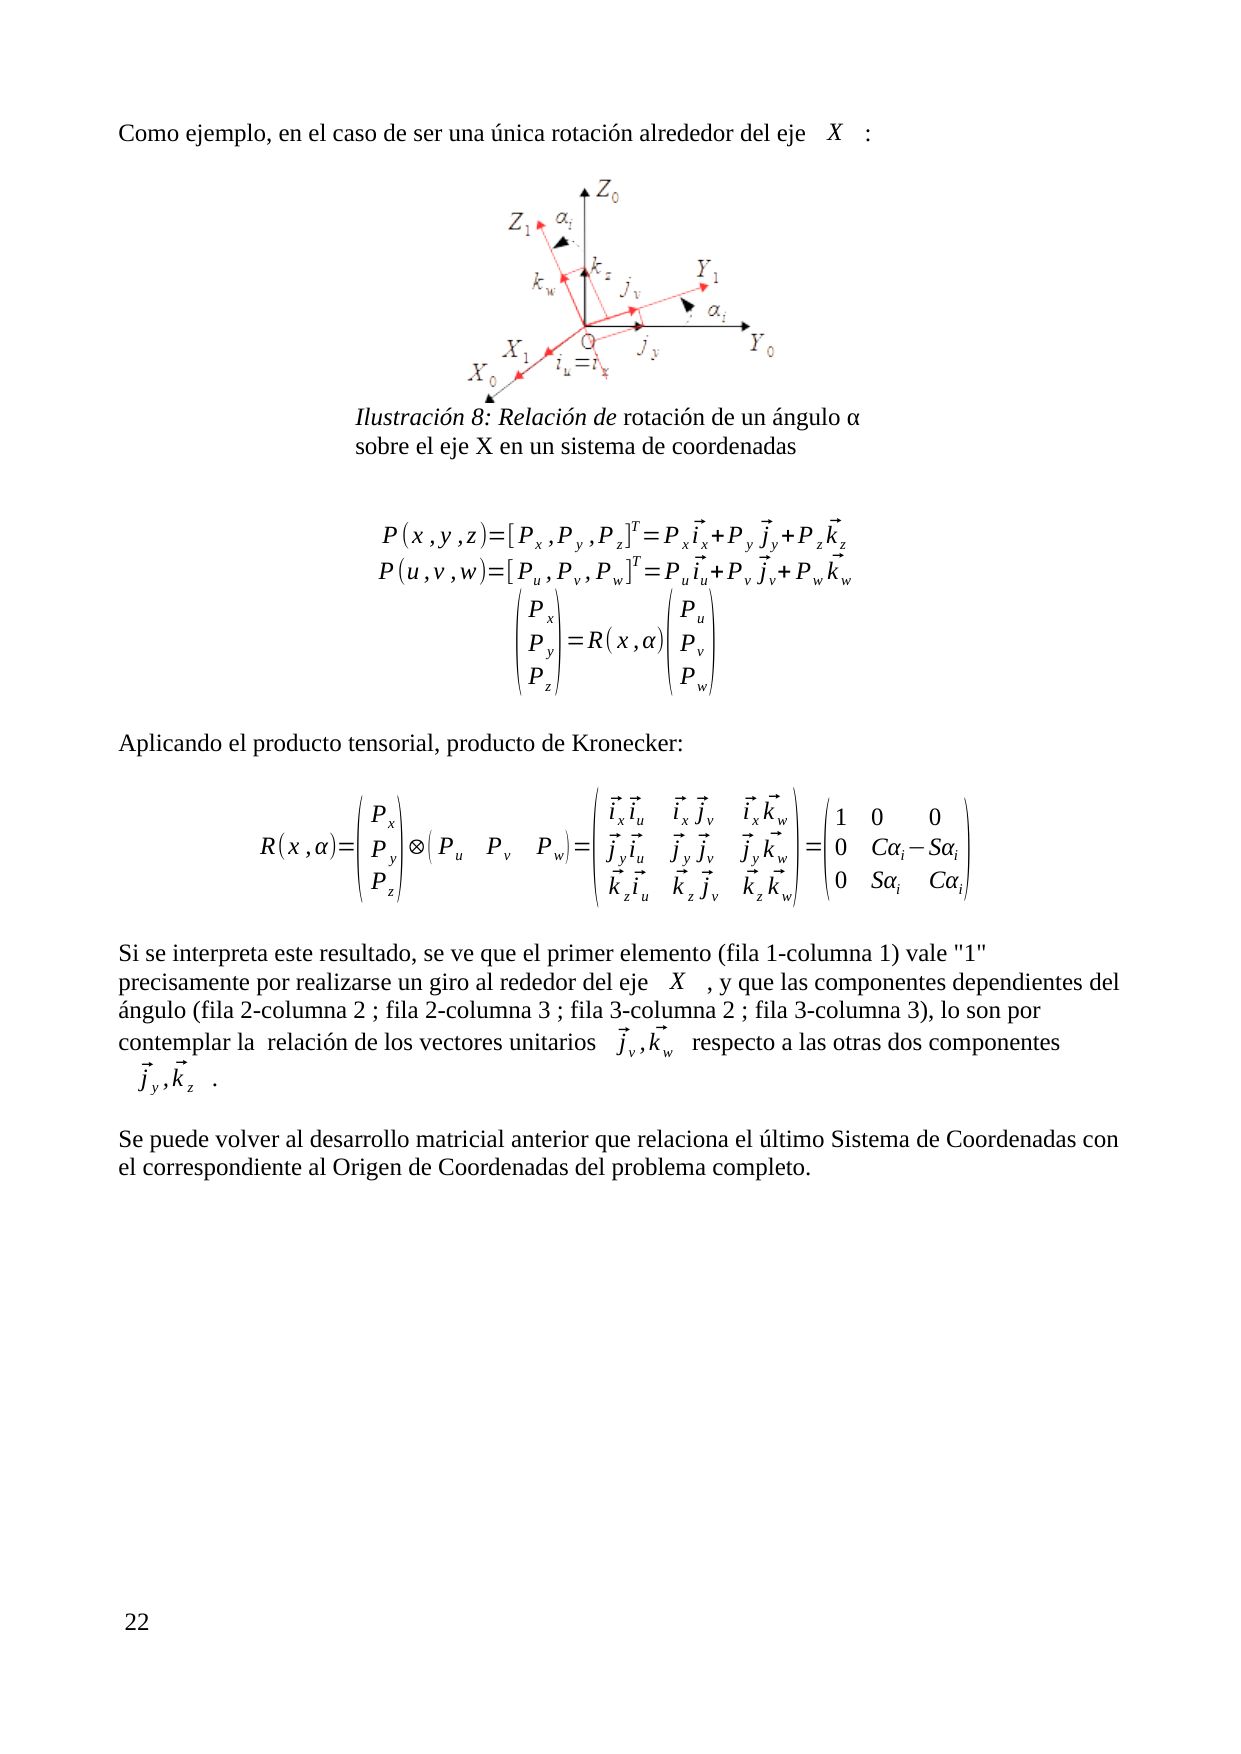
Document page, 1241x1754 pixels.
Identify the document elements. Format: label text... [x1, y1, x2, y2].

text Como ejemplo, en el caso de ser una única rotación alrededor del eje: [118, 118, 1122, 147]
text Se puede volver al desarrollo matricial anterior que relaciona el último Sistema de Coordenadas con el correspondiente al Origen de Coordenadas del problema completo. [118, 1124, 1122, 1181]
picture [460, 175, 780, 403]
text Ilustración 8: Relación de rotación de un ángulo α sobre el eje X en un sistema de coordenadas [355, 188, 885, 460]
text Aplicando el producto tensorial, producto de Kronecker: [118, 728, 1122, 756]
text Si se interpreta este resultado, se ve que el primer elemento (fila 1-columna 1) vale "1" precisamente por realizarse un giro al rededor del eje, y que las componentes dependientes del ángulo (fila 2-columna 2 ; fila 2-columna 3 ; fila 3-columna 2 ; fila 3-columna 3), lo son por contemplar la relación de los vectores unitariosrespecto a las otras dos componentes. [118, 938, 1122, 1095]
